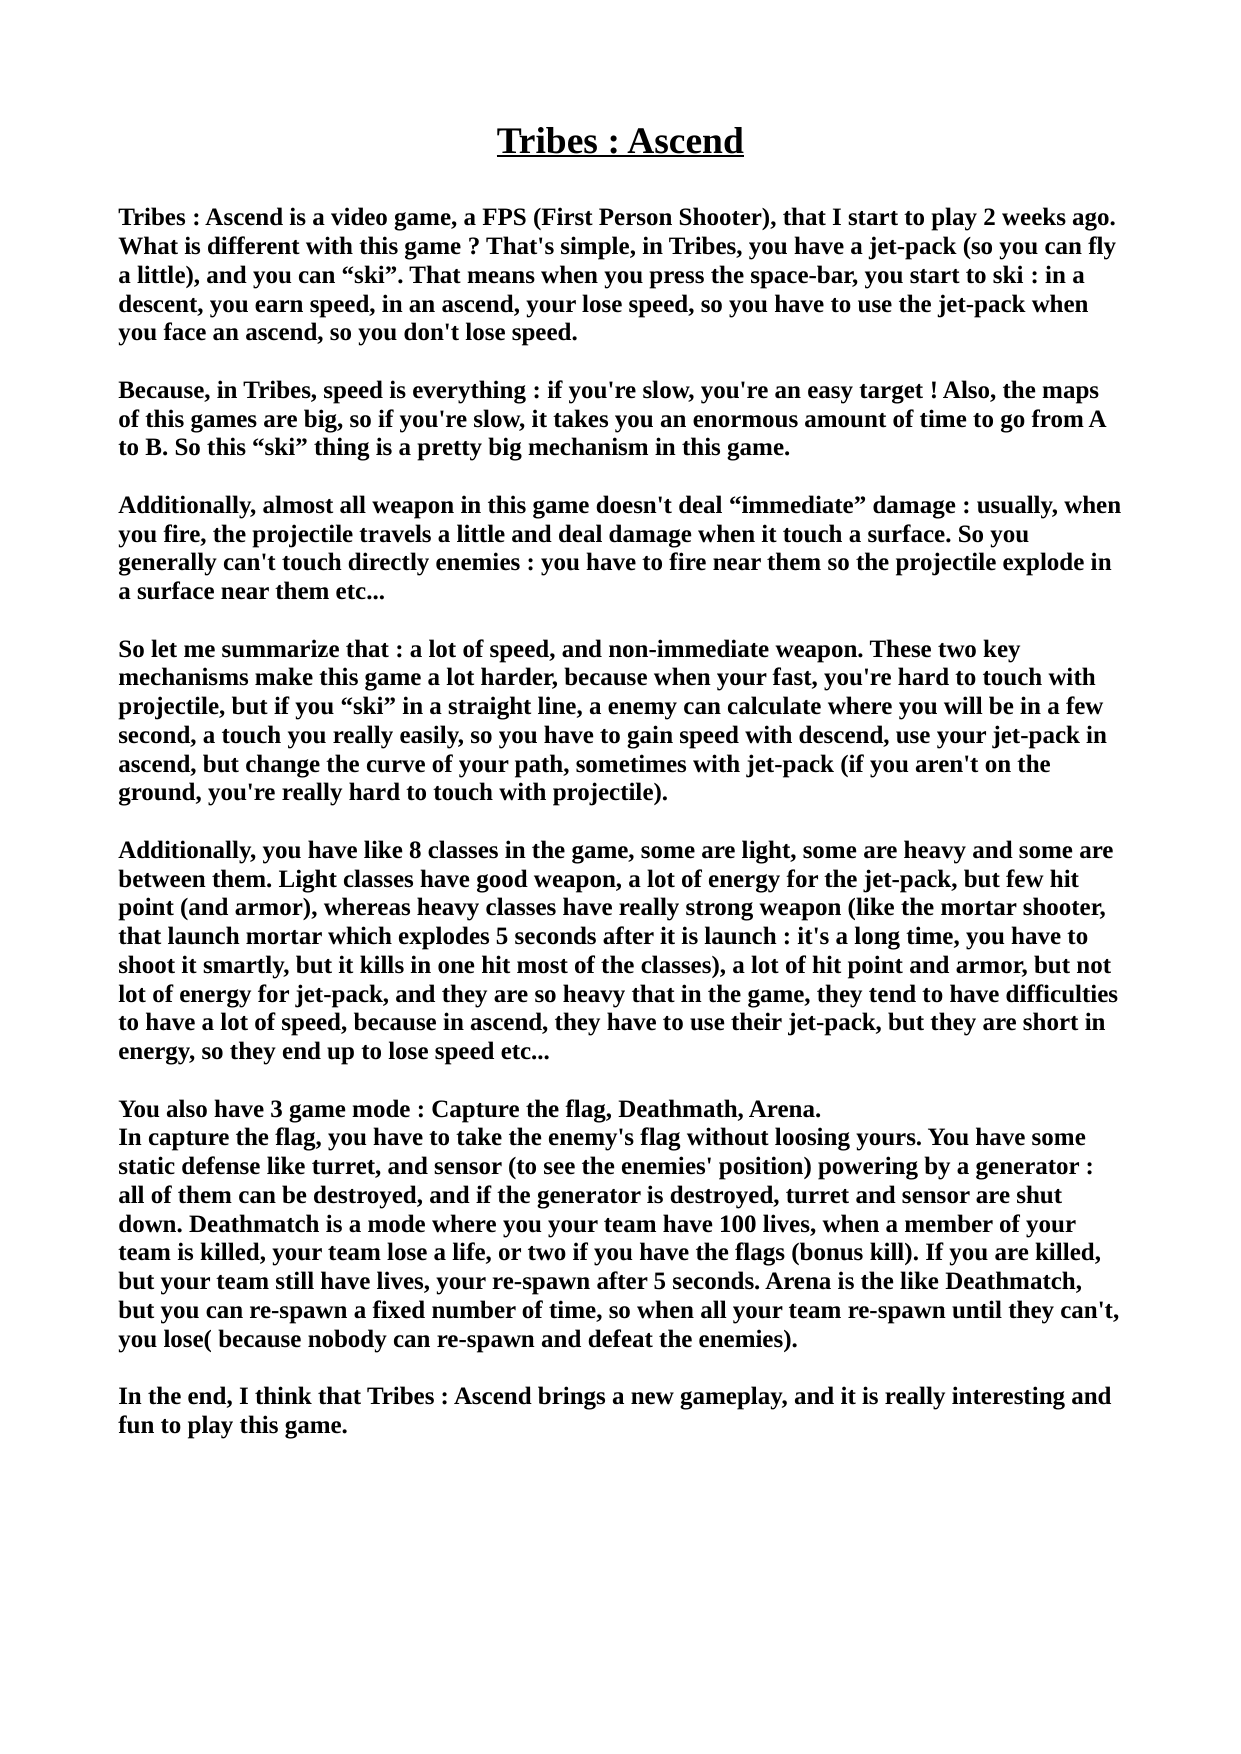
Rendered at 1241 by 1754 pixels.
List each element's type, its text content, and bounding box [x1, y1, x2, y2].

text You also have 3 game mode : Capture the flag, Deathmath, Arena. [118, 1094, 1122, 1122]
text Additionally, you have like 8 classes in the game, some are light, some are heavy and some are between them. Light classes have good weapon, a lot of energy for the jet-pack, but few hit point (and armor), whereas heavy classes have really strong weapon (like the mortar shooter, that launch mortar which explodes 5 seconds after it is launch : it's a long time, you have to shoot it smartly, but it kills in one hit most of the classes), a lot of hit point and armor, but not lot of energy for jet-pack, and they are so heavy that in the game, they tend to have difficulties to have a lot of speed, because in ascend, they have to use their jet-pack, but they are short in energy, so they end up to lose speed etc... [118, 835, 1122, 1065]
text What is different with this game ? That's simple, in Tribes, you have a jet-pack (so you can fly a little), and you can “ski”. That means when you press the space-bar, you start to ski : in a descent, you earn speed, in an ascend, your lose speed, so you have to use the jet-pack when you face an ascend, so you don't lose speed. [118, 231, 1122, 346]
text In capture the flag, you have to take the enemy's flag without loosing yours. You have some static defense like turret, and sensor (to see the enemies' position) powering by a generator : all of them can be destroyed, and if the generator is destroyed, turret and sensor are shut down. Deathmatch is a mode where you your team have 100 lives, when a member of your team is killed, your team lose a life, or two if you have the flags (bonus kill). If you are killed, but your team still have lives, your re-spawn after 5 seconds. Arena is the like Deathmatch, but you can re-spawn a fixed number of time, so when all your team re-spawn until they can't, you lose( because nobody can re-spawn and defeat the enemies). [118, 1122, 1122, 1352]
text In the end, I think that Tribes : Ascend brings a new gameplay, and it is really interesting and fun to play this game. [118, 1381, 1122, 1439]
text Additionally, almost all weapon in this game doesn't deal “immediate” damage : usually, when you fire, the projectile travels a little and deal damage when it touch a surface. So you generally can't touch directly enemies : you have to fire near them so the projectile explode in a surface near them etc... [118, 490, 1122, 605]
text Because, in Tribes, speed is everything : if you're slow, you're an easy target ! Also, the maps of this games are big, so if you're slow, it takes you an enormous amount of time to go from A to B. So this “ski” thing is a pretty big mechanism in this game. [118, 375, 1122, 461]
text So let me summarize that : a lot of speed, and non-immediate weapon. These two key mechanisms make this game a lot harder, because when your fast, you're hard to touch with projectile, but if you “ski” in a straight line, a enemy can calculate where you will be in a few second, a touch you really easily, so you have to gain speed with descend, use your jet-pack in ascend, but change the curve of your path, sometimes with jet-pack (if you aren't on the ground, you're really hard to touch with projectile). [118, 634, 1122, 806]
text Tribes : Ascend [118, 118, 1122, 161]
text Tribes : Ascend is a video game, a FPS (First Person Shooter), that I start to play 2 weeks ago. [118, 202, 1122, 231]
